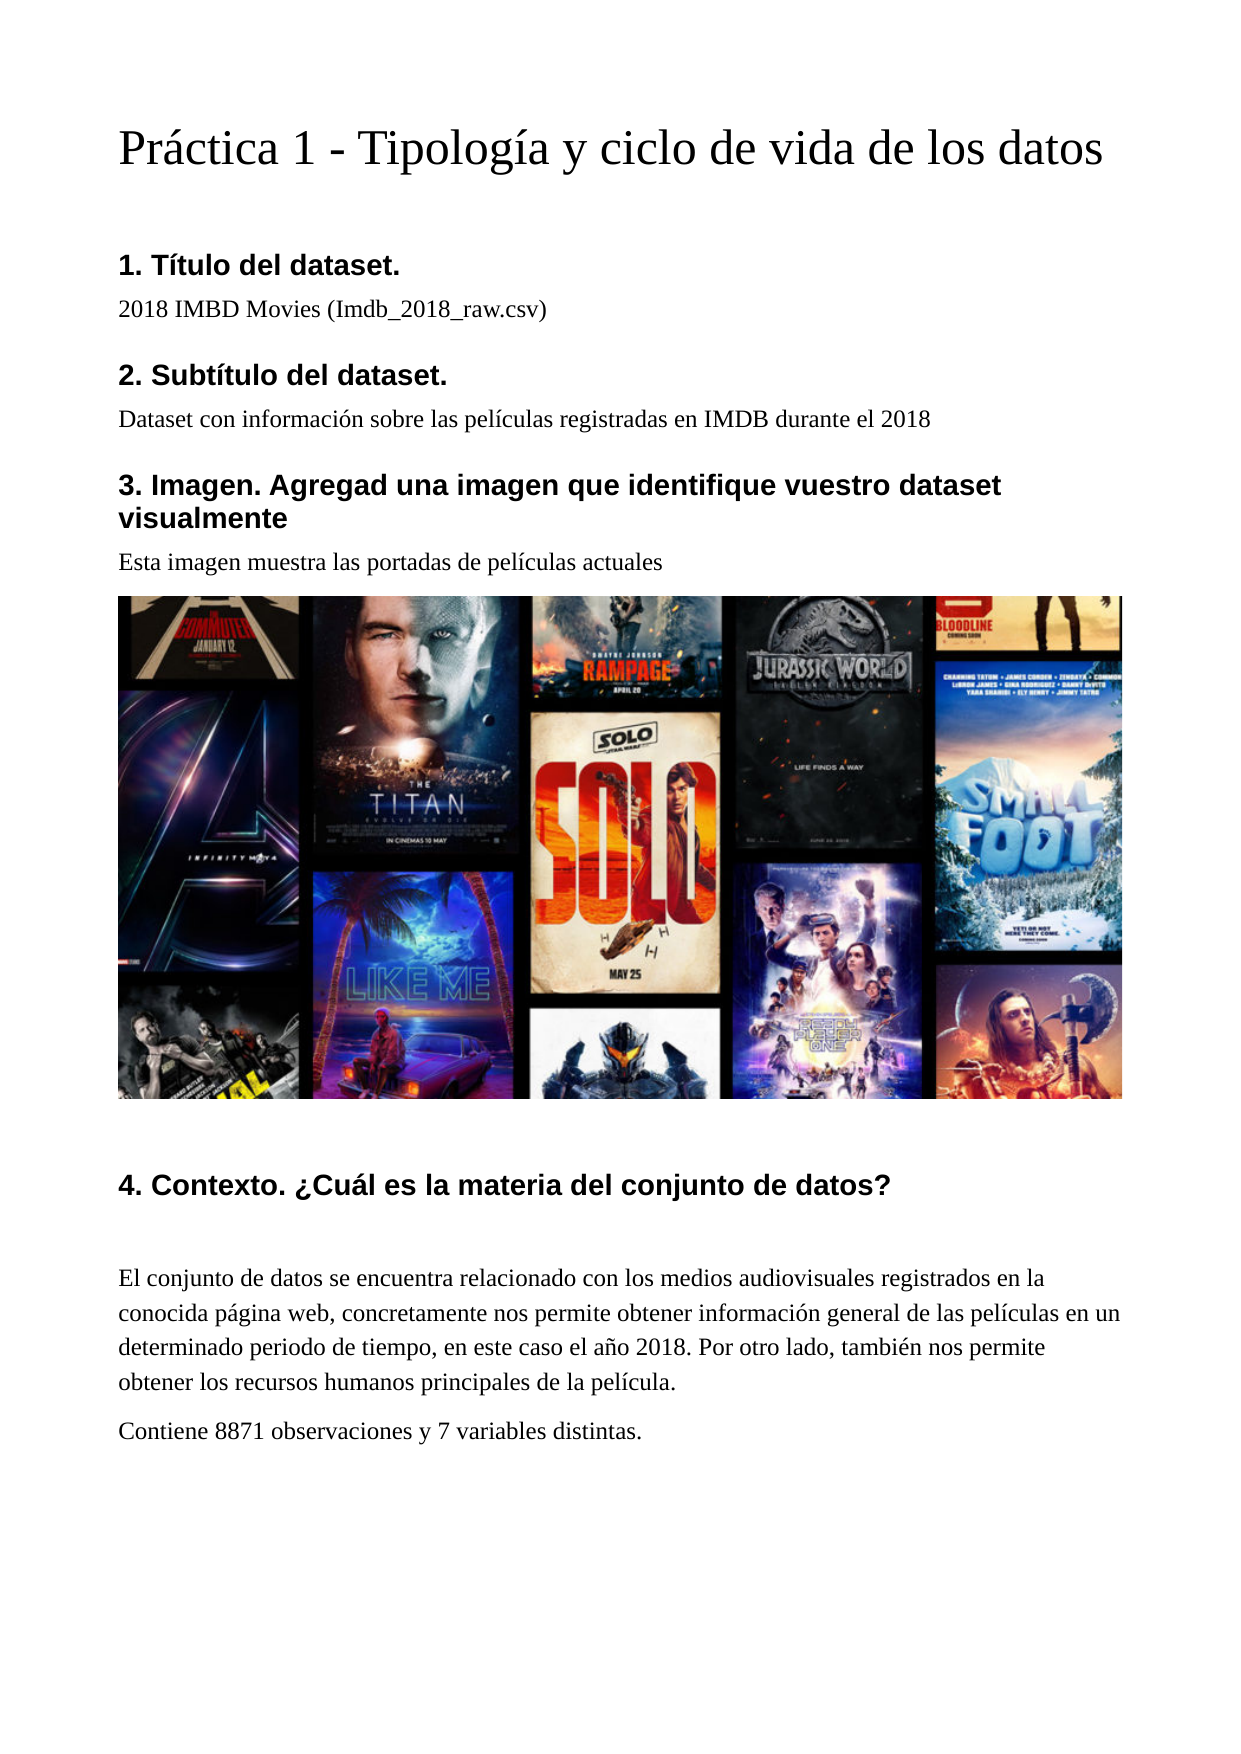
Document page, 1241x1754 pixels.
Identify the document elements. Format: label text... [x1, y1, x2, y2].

text Dataset con información sobre las películas registradas en IMDB durante el 2018 [118, 404, 1122, 433]
text El conjunto de datos se encuentra relacionado con los medios audiovisuales registrados en la conocida página web, concretamente nos permite obtener información general de las películas en un determinado periodo de tiempo, en este caso el año 2018. Por otro lado, también nos permite obtener los recursos humanos principales de la película. [118, 1263, 1122, 1395]
text Contiene 8871 observaciones y 7 variables distintas. [118, 1416, 1122, 1444]
subtitle 4. Contexto. ¿Cuál es la materia del conjunto de datos? [118, 1168, 1122, 1202]
text Esta imagen muestra las portadas de películas actuales [118, 547, 1122, 576]
subtitle 3. Imagen. Agregad una imagen que identifique vuestro dataset visualmente [118, 467, 1122, 535]
text Práctica 1 - Tipología y ciclo de vida de los datos [118, 118, 1122, 176]
text 2018 IMBD Movies (Imdb_2018_raw.csv) [118, 294, 1122, 323]
subtitle 2. Subtítulo del dataset. [118, 358, 1122, 391]
picture [118, 596, 1123, 1099]
subtitle 1. Título del dataset. [118, 248, 1122, 281]
